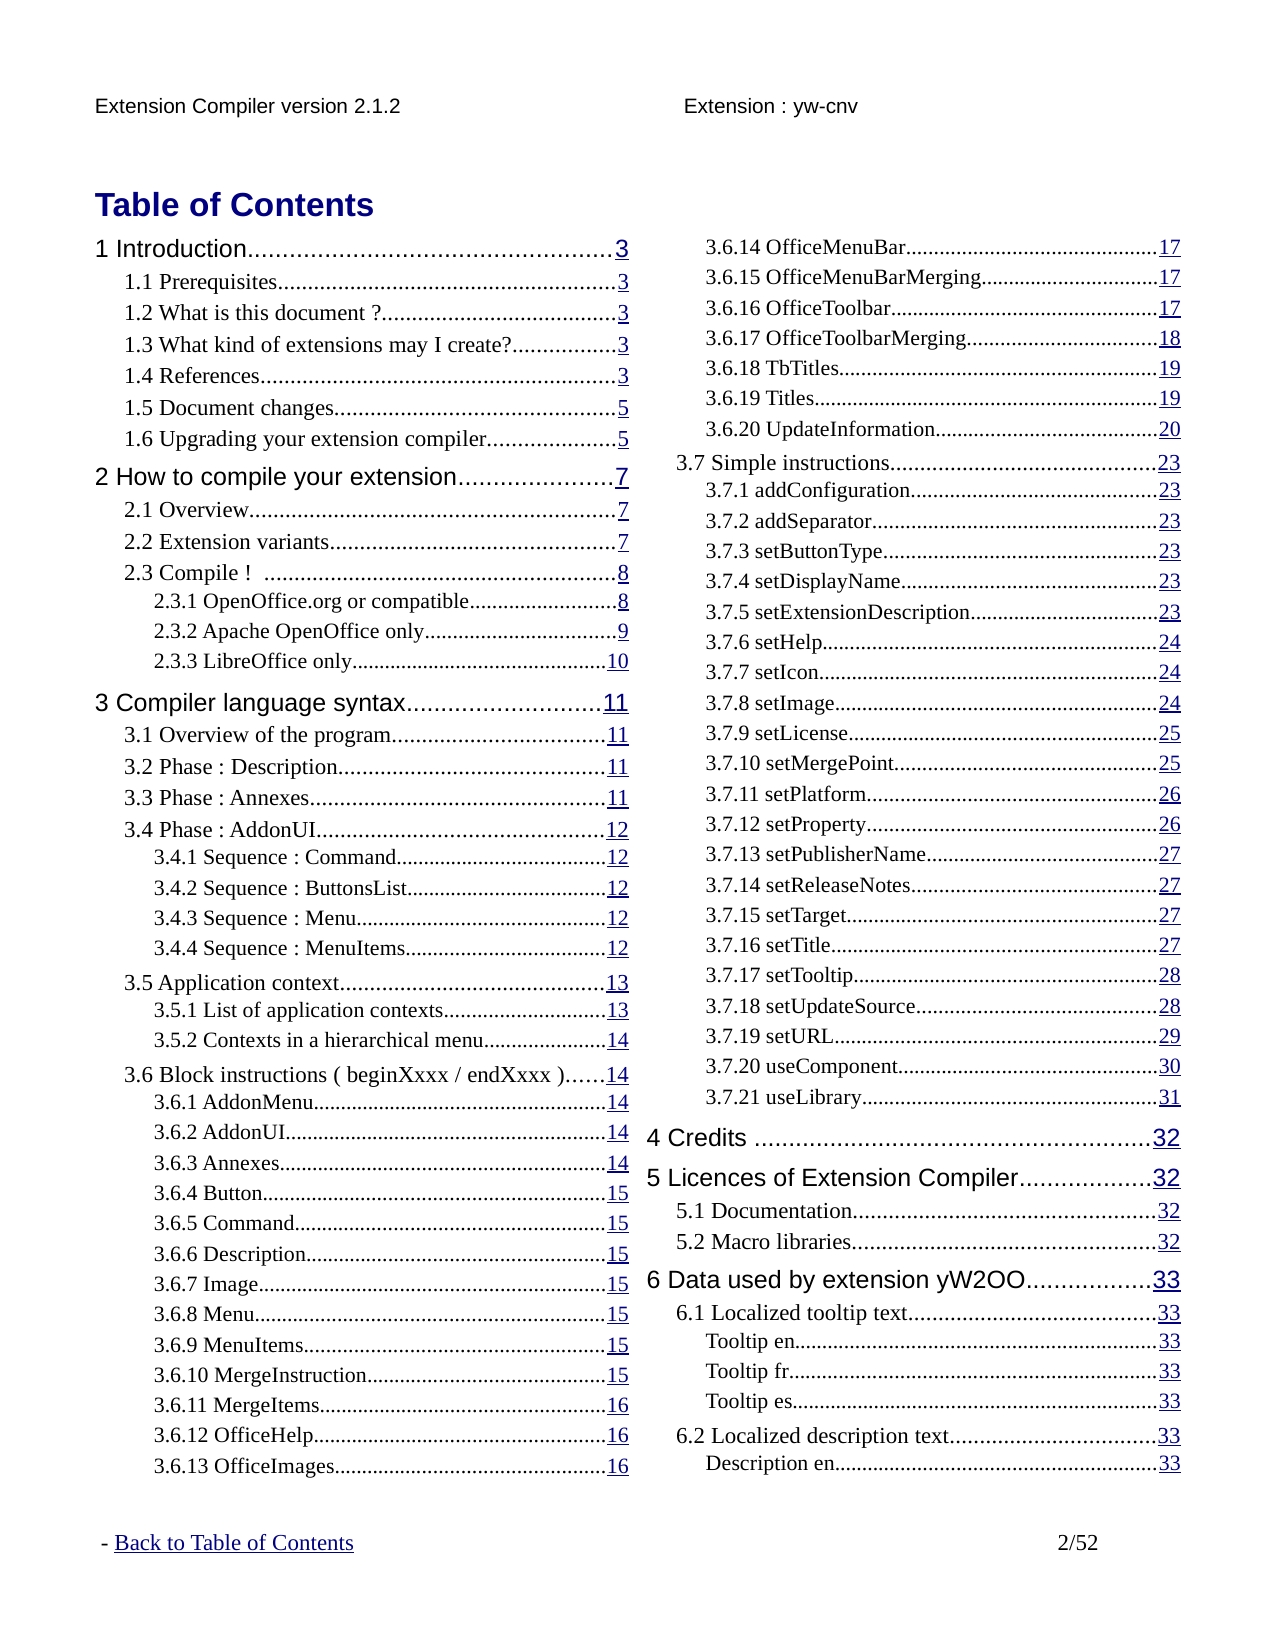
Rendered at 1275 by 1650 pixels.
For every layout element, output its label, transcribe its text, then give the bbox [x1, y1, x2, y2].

text 2.2 Extension variants 7 [124, 529, 629, 554]
text 3.7.10 setMergePoint 25 [705, 751, 1181, 776]
text 3.6.9 MenuItems 15 [153, 1332, 629, 1357]
text 1.6 Upgrading your extension compiler 5 [124, 426, 629, 452]
text 3 Compiler language syntax 11 [94, 688, 629, 716]
text 3.7.5 setExtensionDescription 23 [705, 600, 1181, 624]
text 3.7.7 setIcon 24 [705, 660, 1181, 685]
text 3.1 Overview of the program 11 [124, 722, 629, 748]
text 3.7.18 setUpdateSource 28 [705, 994, 1181, 1018]
text 1.5 Document changes 5 [124, 394, 629, 420]
text 3.5.1 List of application contexts 13 [153, 998, 629, 1022]
text 2.3 Compile ! 8 [124, 560, 629, 586]
text 3.6.1 AddonMenu 14 [153, 1090, 629, 1114]
text Description en 33 [705, 1451, 1181, 1476]
text 3.4.2 Sequence : ButtonsList 12 [153, 876, 629, 900]
text 2.3.1 OpenOffice.org or compatible 8 [153, 589, 629, 613]
text 3.5 Application context 13 [124, 969, 629, 995]
text 3.4 Phase : AddonUI 12 [124, 817, 629, 842]
text 1.1 Prerequisites 3 [124, 269, 629, 294]
text 3.4.4 Sequence : MenuItems 12 [153, 936, 629, 961]
text 3.6.6 Description 15 [153, 1242, 629, 1266]
text 3.6.12 OfficeHelp 16 [153, 1423, 629, 1448]
text Tooltip es 33 [705, 1389, 1181, 1414]
text 6 Data used by extension yW2OO 33 [646, 1266, 1181, 1294]
text 3.7.11 setPlatform 26 [705, 782, 1181, 806]
text 3.7.19 setURL 29 [705, 1024, 1181, 1048]
text Tooltip en 33 [705, 1329, 1181, 1353]
text 3.6.8 Menu 15 [153, 1302, 629, 1327]
text 5 Licences of Extension Compiler 32 [646, 1164, 1181, 1192]
text 3.6.2 AddonUI 14 [153, 1120, 629, 1145]
text 3.7.3 setButtonType 23 [705, 539, 1181, 563]
text 3.7.15 setTarget 27 [705, 903, 1181, 927]
text 3.5.2 Contexts in a hierarchical menu 14 [153, 1028, 629, 1053]
text 6.1 Localized tooltip text 33 [676, 1300, 1181, 1326]
text 3.7.9 setLicense 25 [705, 721, 1181, 745]
text 3.7.2 addSeparator 23 [705, 509, 1181, 533]
text 3.7.8 setImage 24 [705, 691, 1181, 715]
text 3.7.21 useLibrary 31 [705, 1085, 1181, 1109]
text 1.4 References 3 [124, 363, 629, 389]
text 5.1 Documentation 32 [676, 1198, 1181, 1223]
text 2.1 Overview 7 [124, 497, 629, 523]
text 3.6.11 MergeItems 16 [153, 1393, 629, 1418]
text 3.3 Phase : Annexes 11 [124, 785, 629, 811]
text 3.6.18 TbTitles 19 [705, 356, 1181, 381]
text 1.2 What is this document ? 3 [124, 300, 629, 326]
text 3.7.13 setPublisherName 27 [705, 842, 1181, 867]
text 3.7.1 addConfiguration 23 [705, 478, 1181, 503]
text 3.6.4 Button 15 [153, 1181, 629, 1205]
text 3.6.7 Image 15 [153, 1272, 629, 1296]
text 3.6.13 OfficeImages 16 [153, 1454, 629, 1478]
subtitle Table of Contents [94, 186, 1181, 223]
text 2.3.3 LibreOffice only 10 [153, 649, 629, 674]
text 3.7.20 useComponent 30 [705, 1054, 1181, 1079]
text 3.7.16 setTitle 27 [705, 933, 1181, 958]
text 6.2 Localized description text 33 [676, 1423, 1181, 1448]
text 3.7.17 setTooltip 28 [705, 963, 1181, 988]
text 2 How to compile your extension 7 [94, 463, 629, 491]
text 3.6.20 UpdateInformation 20 [705, 417, 1181, 441]
text 3.6.3 Annexes 14 [153, 1151, 629, 1175]
text Tooltip fr 33 [705, 1359, 1181, 1383]
text 3.6.16 OfficeToolbar 17 [705, 295, 1181, 320]
text 3.6.19 Titles 19 [705, 386, 1181, 411]
text 2.3.2 Apache OpenOffice only 9 [153, 619, 629, 643]
text 1.3 What kind of extensions may I create? 3 [124, 332, 629, 357]
text 3.4.3 Sequence : Menu 12 [153, 906, 629, 930]
text 3.7.14 setReleaseNotes 27 [705, 872, 1181, 897]
text 3.6.14 OfficeMenuBar 17 [705, 235, 1181, 259]
text 3.6.15 OfficeMenuBarMerging 17 [705, 265, 1181, 289]
text 3.4.1 Sequence : Command 12 [153, 845, 629, 870]
text 3.6 Block instructions ( beginXxxx / endXxxx ) 14 [124, 1062, 629, 1087]
text 3.7.6 setHelp 24 [705, 630, 1181, 654]
text 3.7.4 setDisplayName 23 [705, 569, 1181, 594]
text 4 Credits 32 [646, 1124, 1181, 1152]
text 1 Introduction 3 [94, 235, 629, 263]
text 3.2 Phase : Description 11 [124, 754, 629, 779]
text 3.6.10 MergeInstruction 15 [153, 1363, 629, 1387]
text 5.2 Macro libraries 32 [676, 1229, 1181, 1254]
text 3.7 Simple instructions 23 [676, 450, 1181, 476]
text 3.7.12 setProperty 26 [705, 812, 1181, 836]
text 3.6.5 Command 15 [153, 1211, 629, 1236]
text 3.6.17 OfficeToolbarMerging 18 [705, 326, 1181, 350]
